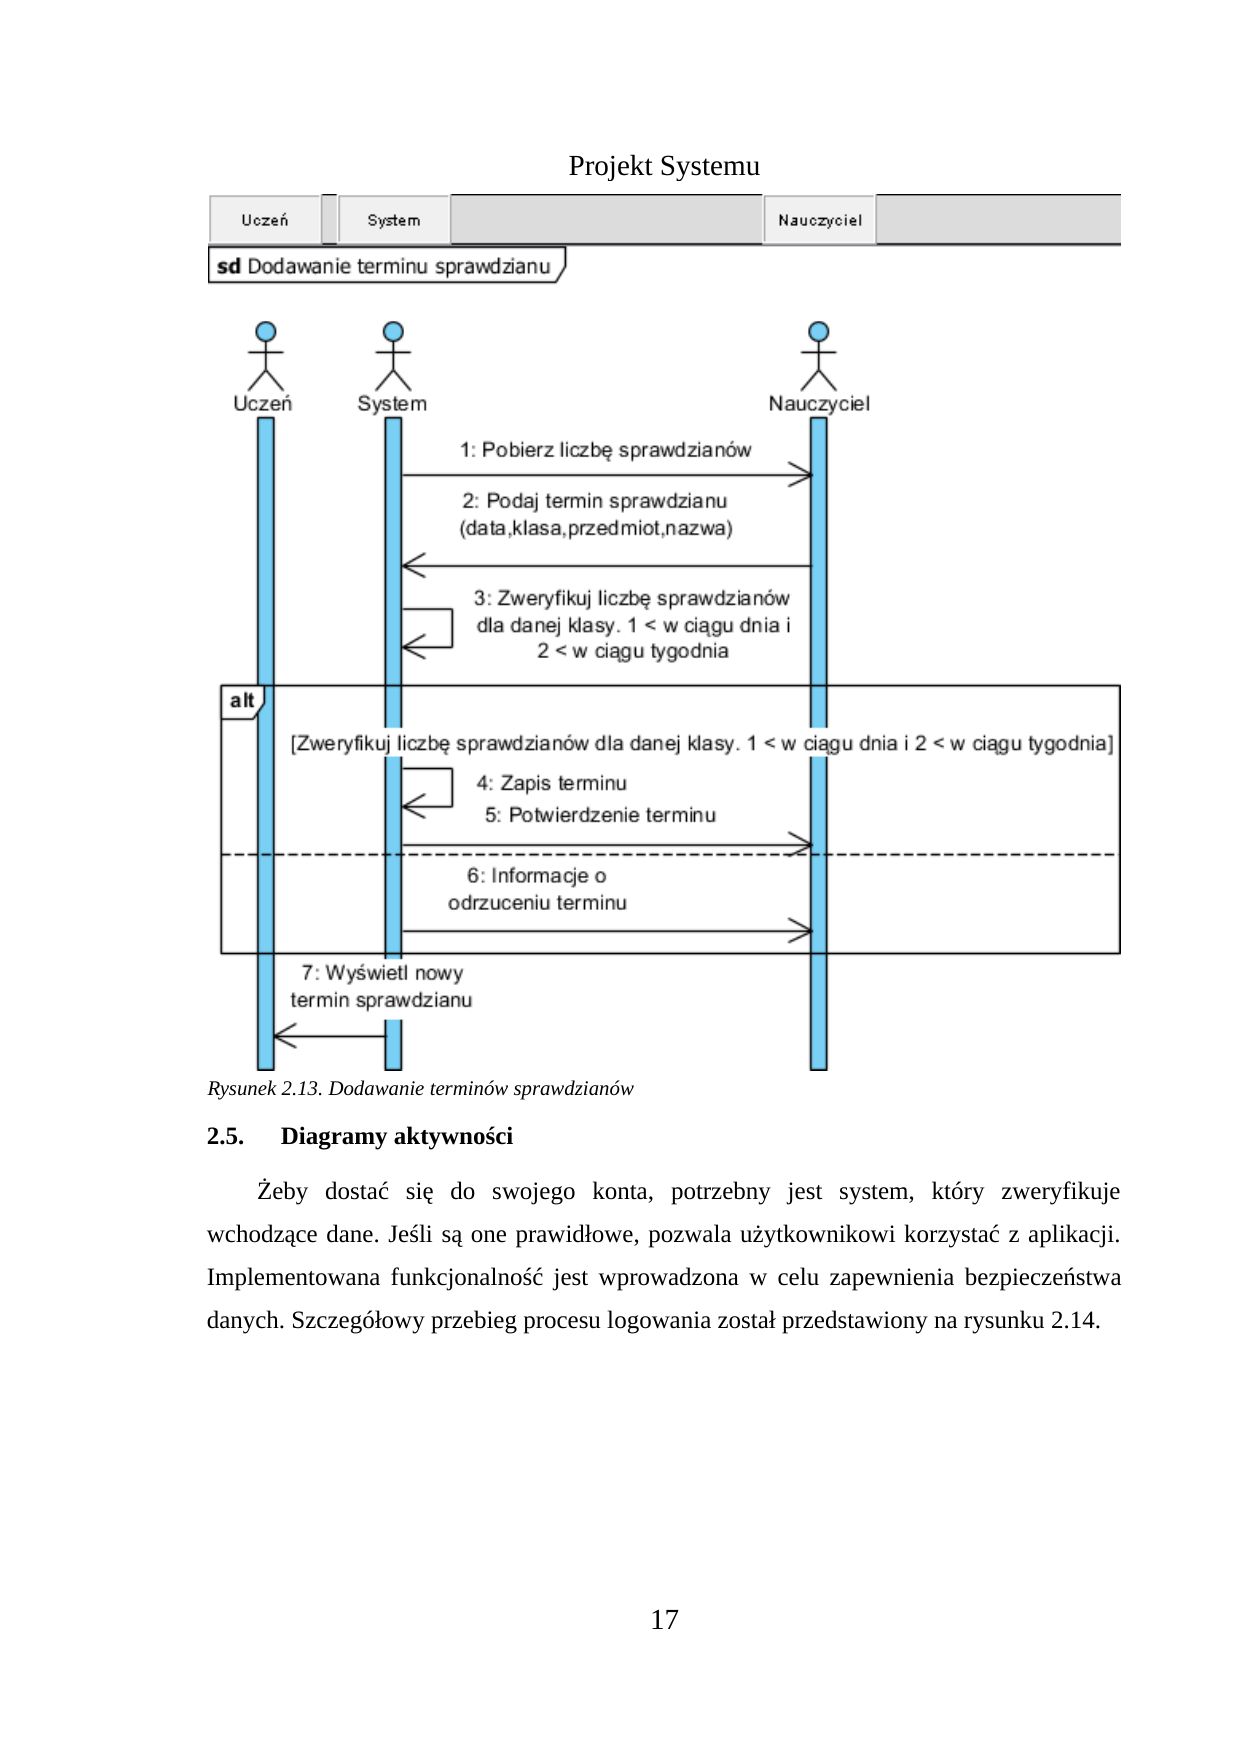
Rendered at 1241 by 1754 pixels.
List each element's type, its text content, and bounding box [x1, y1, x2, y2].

text Żeby dostać się do swojego konta, potrzebny jest system, który zweryfikuje wchodzące dane. Jeśli są one prawidłowe, pozwala użytkownikowi korzystać z aplikacji. Implementowana funkcjonalność jest wprowadzona w celu zapewnienia bezpieczeństwa danych. Szczegółowy przebieg procesu logowania został przedstawiony na rysunku 2.14. [207, 1176, 1122, 1334]
picture [208, 194, 1121, 1071]
text Rysunek 2.13. Dodawanie terminów sprawdzianów [207, 194, 1122, 1100]
subtitle Diagramy aktywności [207, 1121, 1122, 1149]
